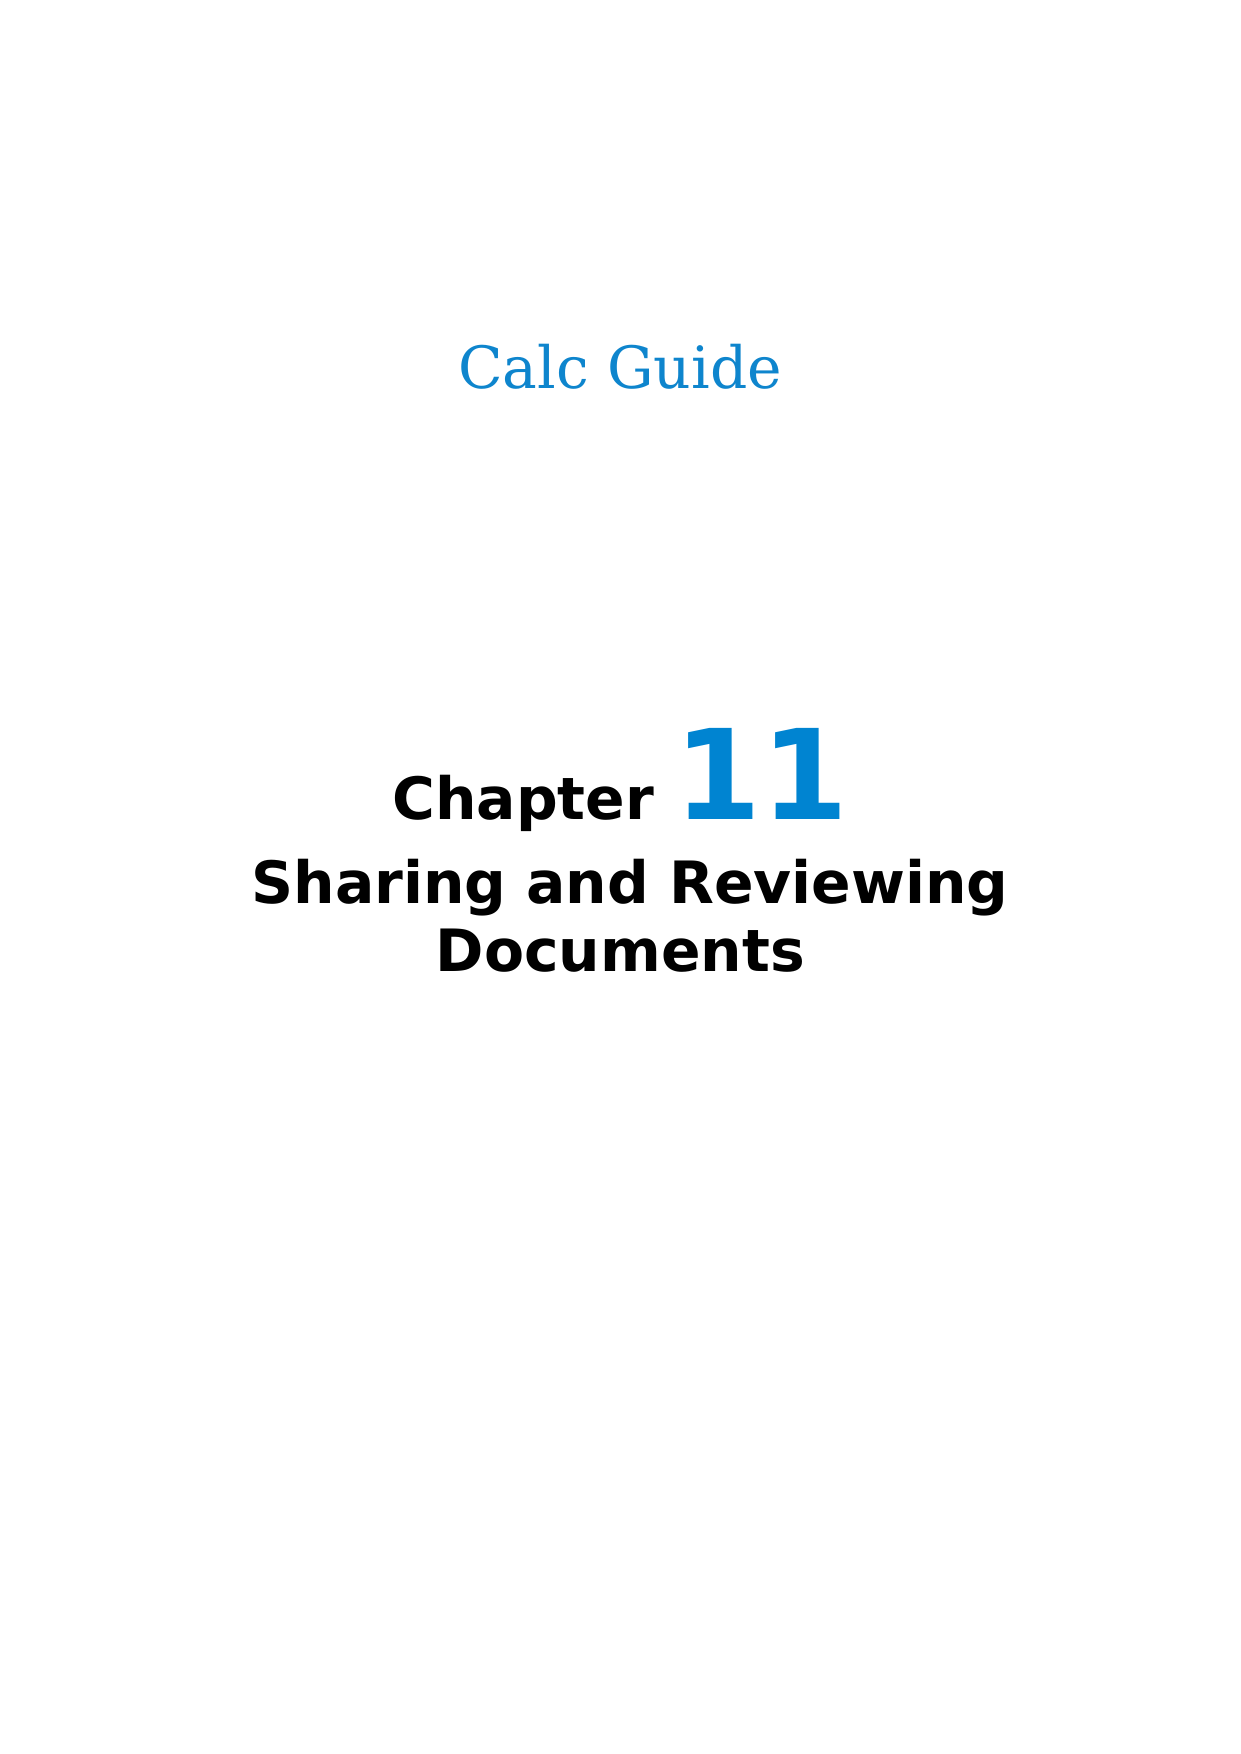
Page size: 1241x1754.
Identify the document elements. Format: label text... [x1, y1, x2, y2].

text Calc Guide [136, 334, 1104, 402]
subtitle Chapter 11 Sharing and Reviewing Documents [136, 703, 1104, 985]
